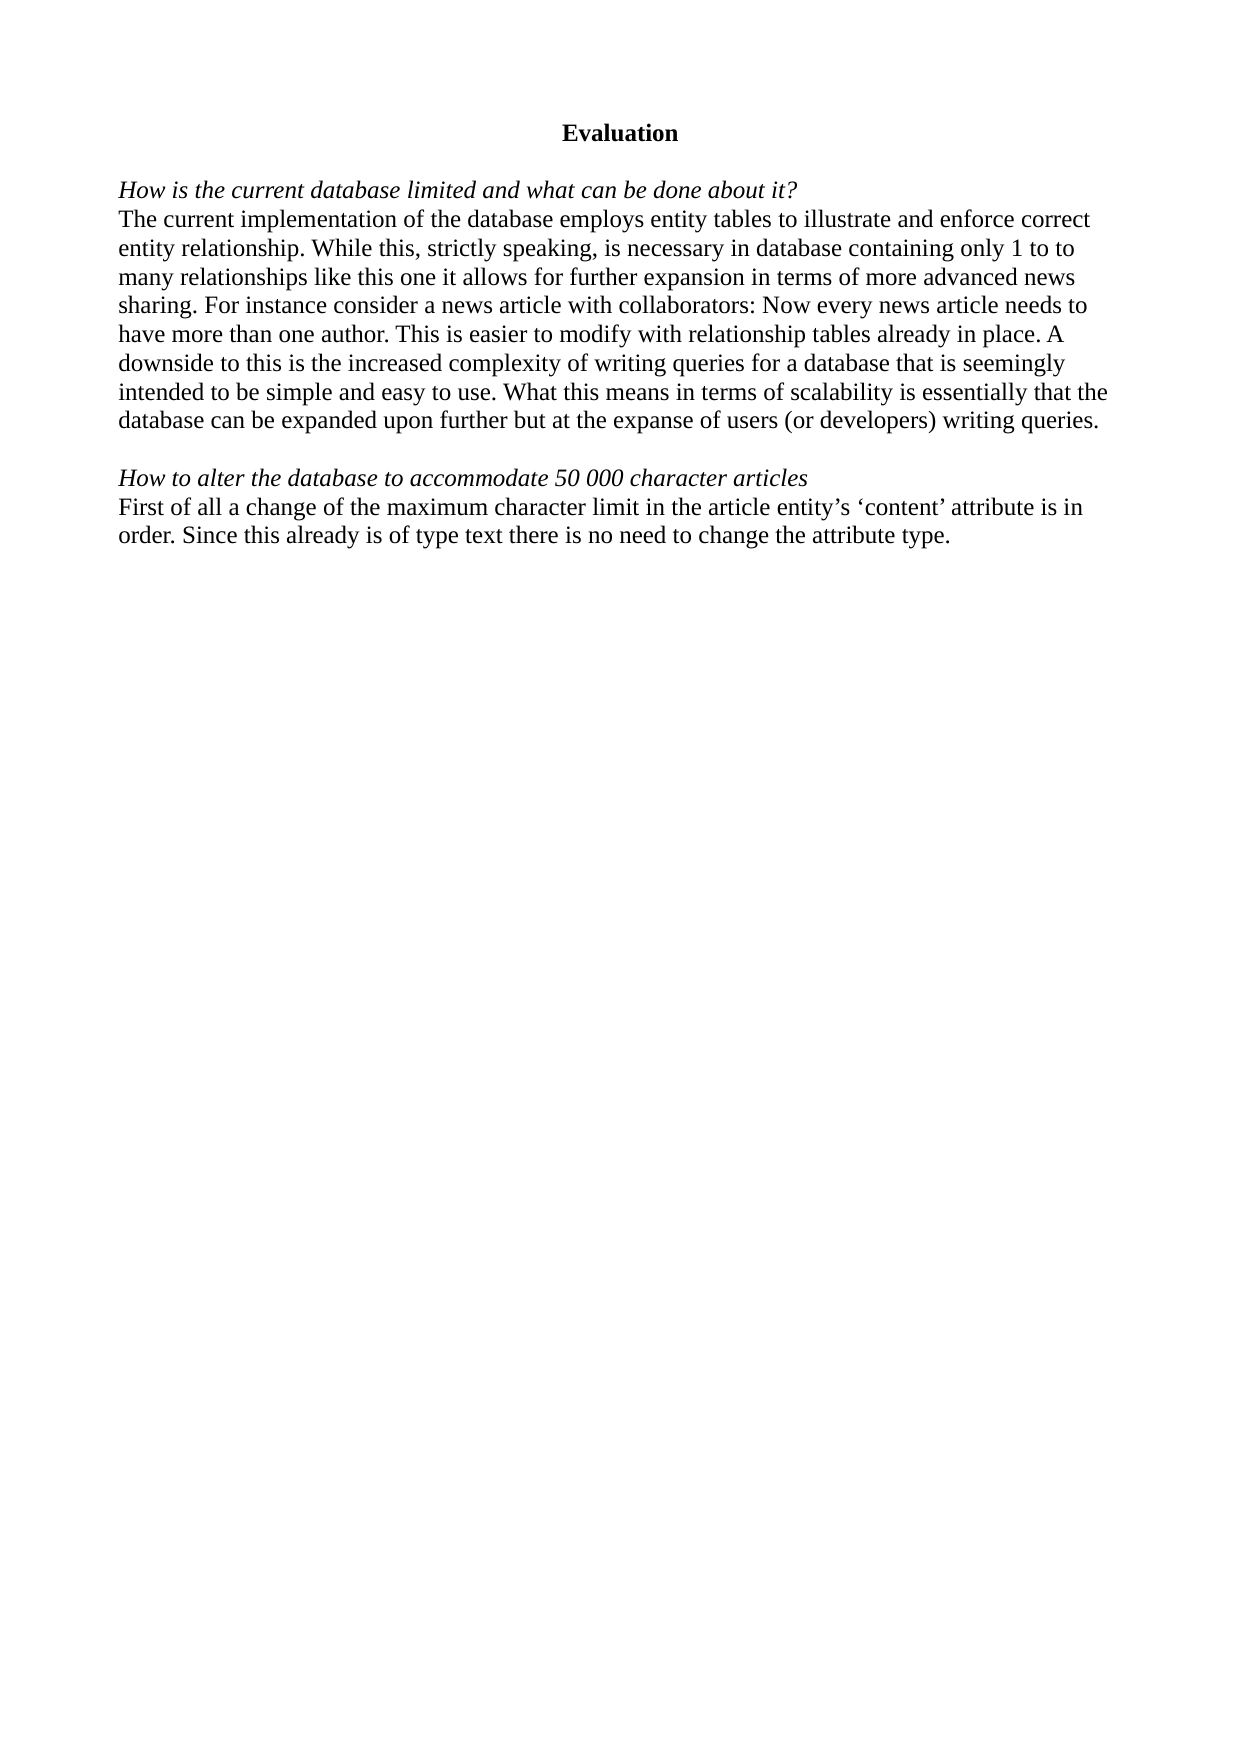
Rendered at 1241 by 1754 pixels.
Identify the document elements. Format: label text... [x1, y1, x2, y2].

text How to alter the database to accommodate 50 000 character articles [118, 463, 1122, 492]
text How is the current database limited and what can be done about it? [118, 176, 1122, 204]
text Evaluation [118, 118, 1122, 147]
text First of all a change of the maximum character limit in the article entity’s ‘content’ attribute is in order. Since this already is of type text there is no need to change the attribute type. [118, 492, 1122, 549]
text The current implementation of the database employs entity tables to illustrate and enforce correct entity relationship. While this, strictly speaking, is necessary in database containing only 1 to to many relationships like this one it allows for further expansion in terms of more advanced news sharing. For instance consider a news article with collaborators: Now every news article needs to have more than one author. This is easier to modify with relationship tables already in place. A downside to this is the increased complexity of writing queries for a database that is seemingly intended to be simple and easy to use. What this means in terms of scalability is essentially that the database can be expanded upon further but at the expanse of users (or developers) writing queries. [118, 204, 1122, 434]
